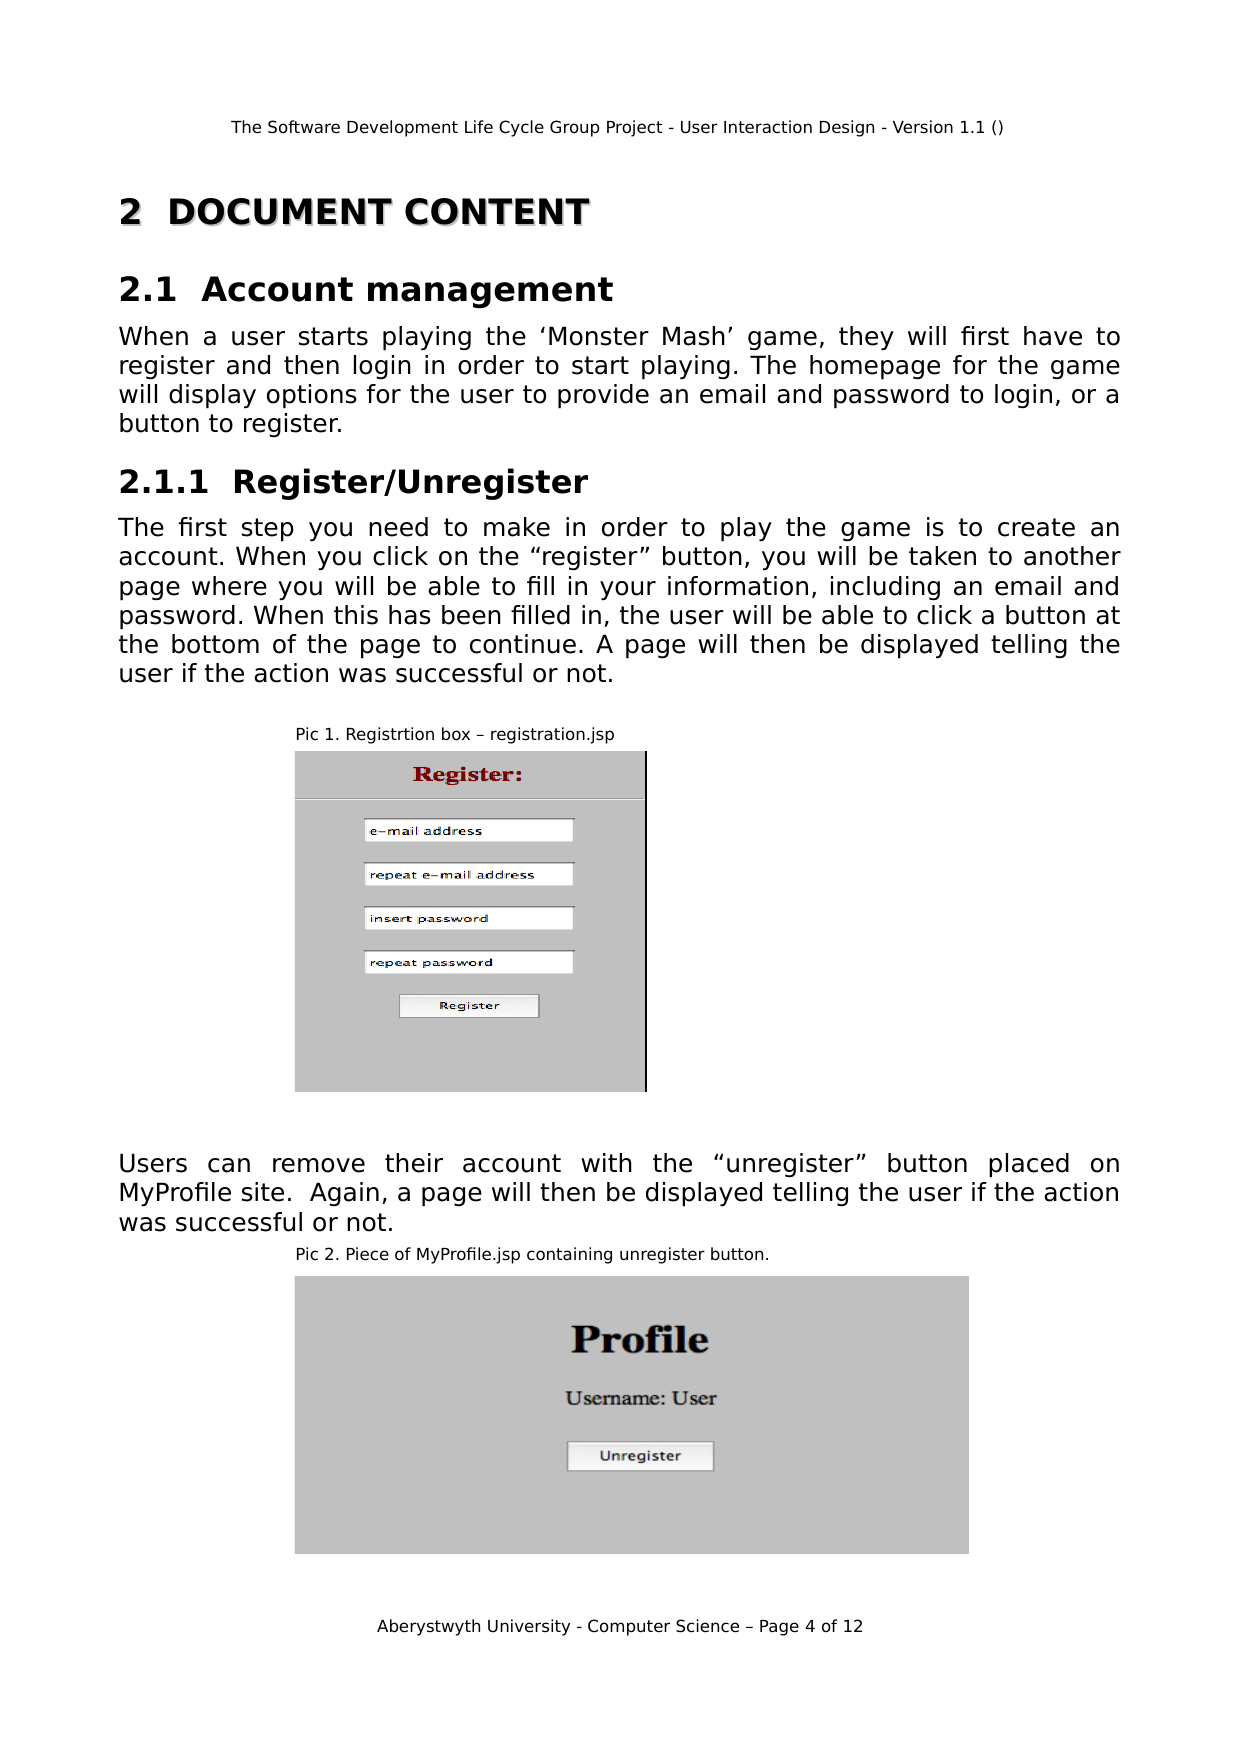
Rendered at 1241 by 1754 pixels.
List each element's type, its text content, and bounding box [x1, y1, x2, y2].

text Users can remove their account with the “unregister” button placed on MyProfile site. Again, a page will then be displayed telling the user if the action was successful or not. [118, 1149, 1122, 1237]
text Pic 1. Registrtion box – registration.jsp [118, 717, 1122, 747]
subtitle DOCUMENT CONTENT [118, 192, 1122, 233]
picture [294, 1276, 969, 1554]
subtitle Register/Unregister [118, 463, 1122, 501]
text When a user starts playing the ‘Monster Mash’ game, they will first have to register and then login in order to start playing. The homepage for the game will display options for the user to provide an email and password to login, or a button to register. [118, 322, 1122, 438]
text Pic 2. Piece of MyProfile.jsp containing unregister button. [118, 1237, 1122, 1266]
picture [294, 751, 647, 1092]
subtitle Account management [118, 270, 1122, 309]
text The first step you need to make in order to play the game is to create an account. When you click on the “register” button, you will be taken to another page where you will be able to fill in your information, including an email and password. When this has been filled in, the user will be able to click a button at the bottom of the page to continue. A page will then be displayed telling the user if the action was successful or not. [118, 513, 1122, 688]
